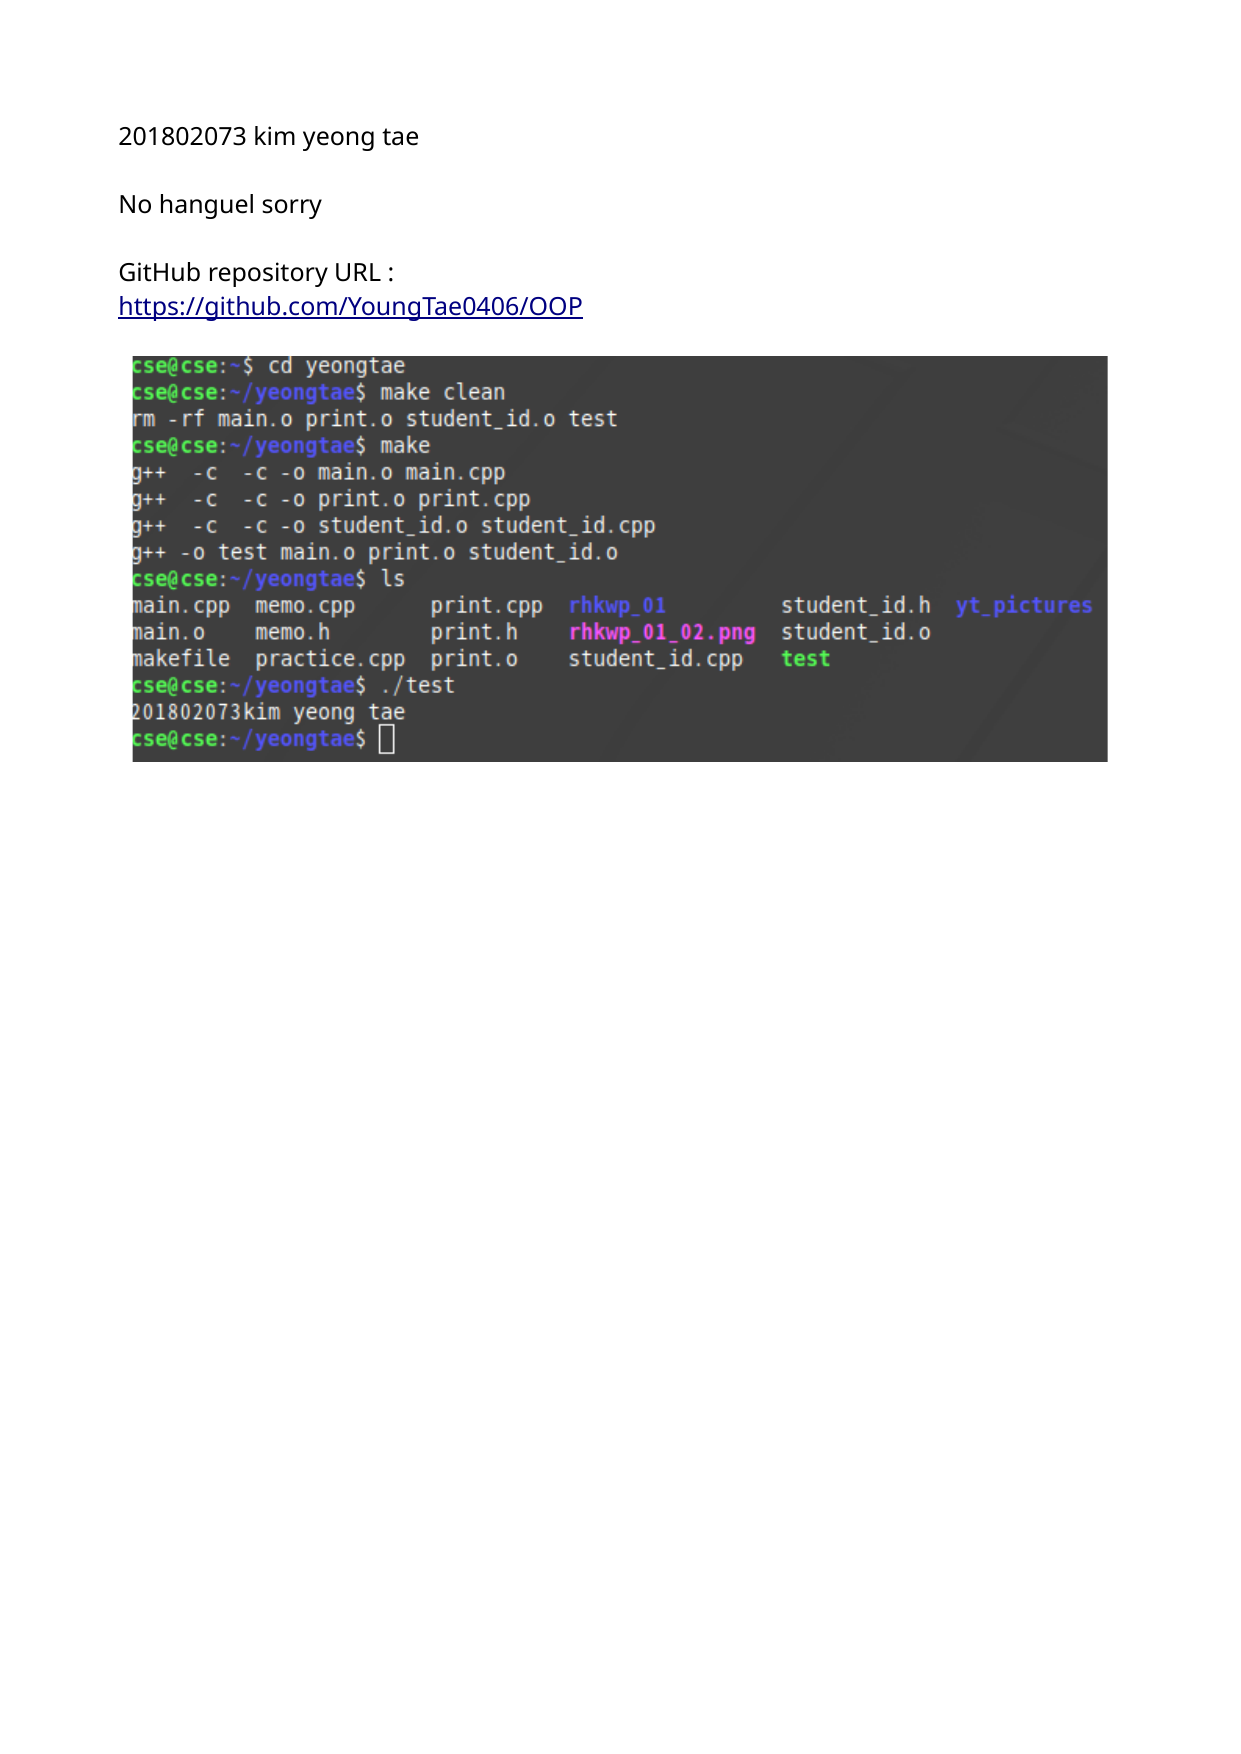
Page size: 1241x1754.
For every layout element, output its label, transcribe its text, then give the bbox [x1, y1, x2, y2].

text https://github.com/YoungTae0406/OOP [118, 288, 1122, 322]
text GitHub repository URL : [118, 254, 1122, 288]
picture [132, 356, 1108, 762]
text 201802073 kim yeong tae [118, 118, 1122, 152]
text No hanguel sorry [118, 186, 1122, 220]
